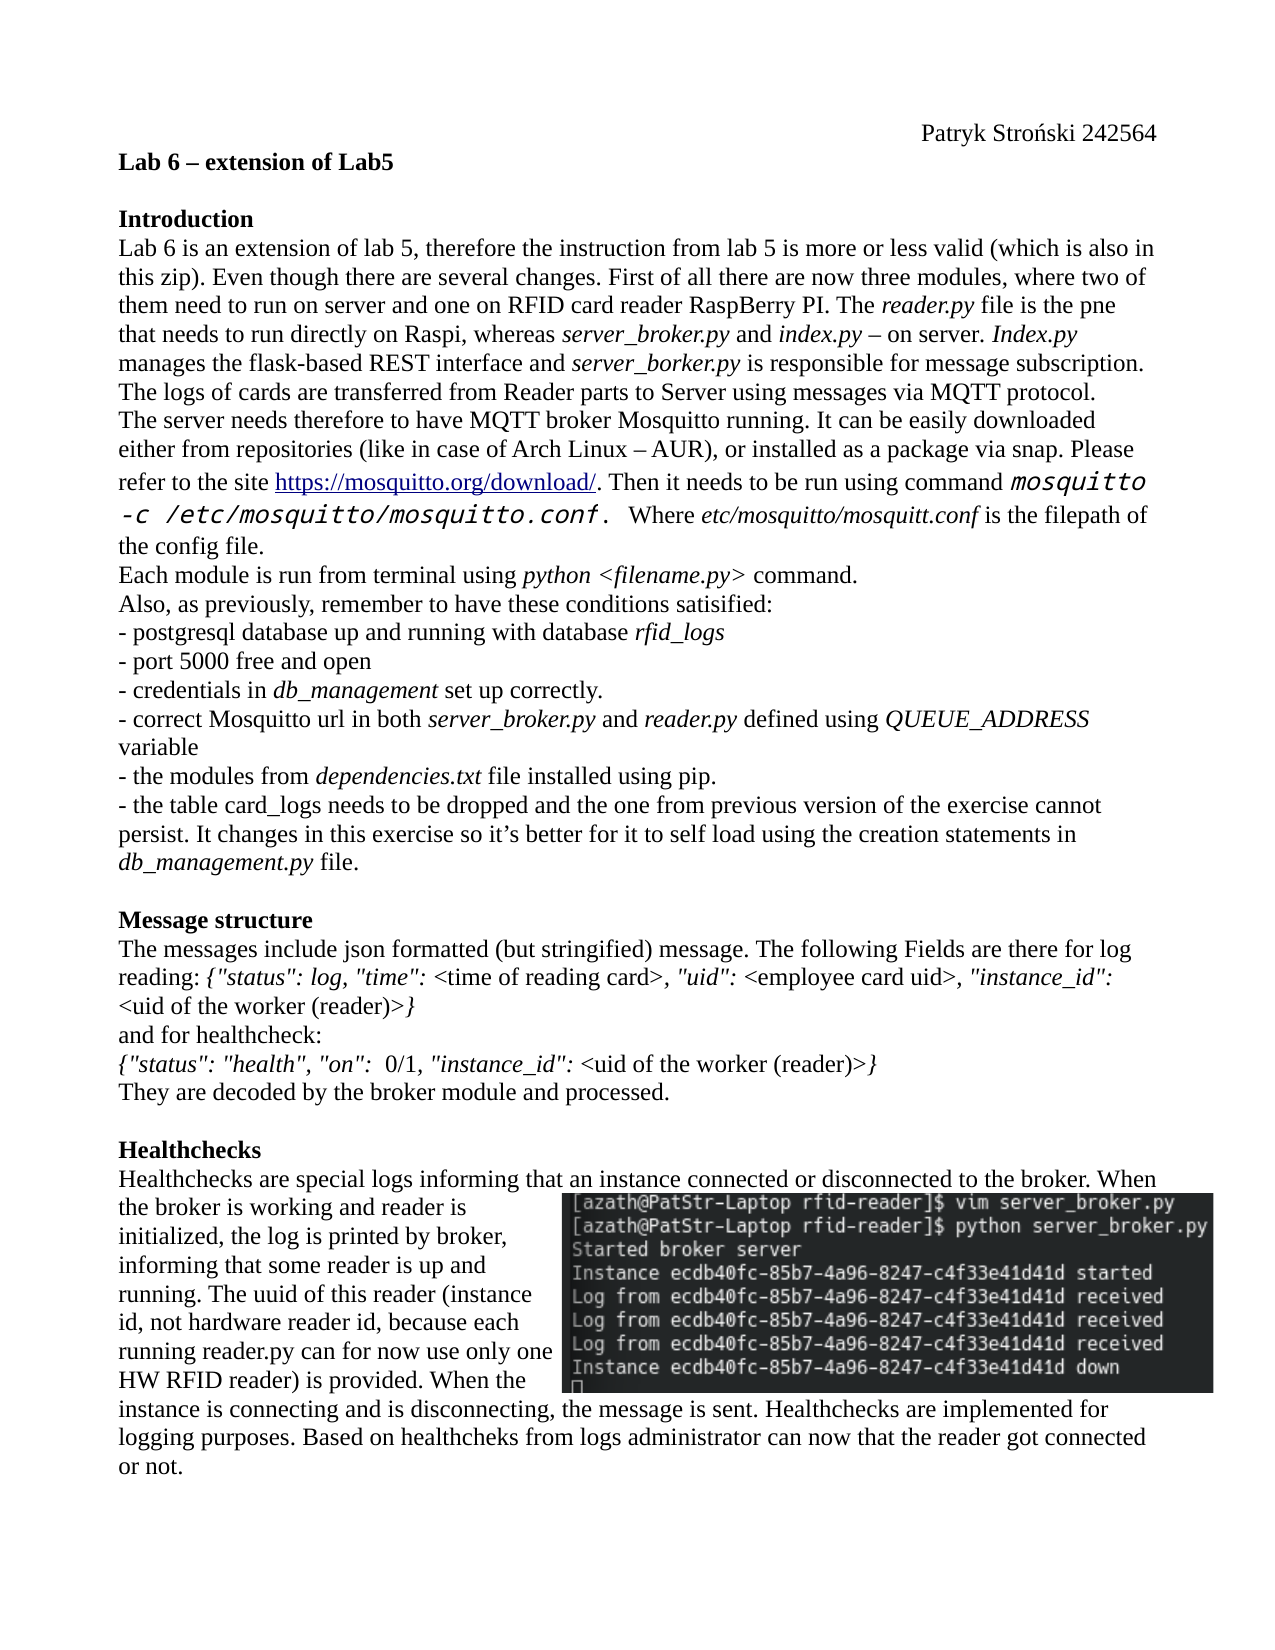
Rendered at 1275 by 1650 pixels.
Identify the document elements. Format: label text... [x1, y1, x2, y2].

text - the modules from dependencies.txt file installed using pip. [118, 761, 1157, 790]
text - correct Mosquitto url in both server_broker.py and reader.py defined using QUEUE_ADDRESS variable [118, 704, 1157, 761]
text Each module is run from terminal using python <filename.py> command. [118, 560, 1157, 589]
text Message structure [118, 905, 1157, 934]
text The server needs therefore to have MQTT broker Mosquitto running. It can be easily downloaded either from repositories (like in case of Arch Linux – AUR), or installed as a package via snap. Please refer to the site https://mosquitto.org/download/. Then it needs to be run using command mosquitto -c /etc/mosquitto/mosquitto.conf. Where etc/mosquitto/mosquitt.conf is the filepath of the config file. [118, 406, 1157, 560]
text Patryk Stroński 242564 [118, 118, 1157, 147]
text {"status": "health", "on": 0/1, "instance_id": <uid of the worker (reader)>} They are decoded by the broker module and processed. [118, 1049, 1157, 1106]
text - credentials in db_management set up correctly. [118, 675, 1157, 704]
text Also, as previously, remember to have these conditions satisified: [118, 589, 1157, 617]
text The messages include json formatted (but stringified) message. The following Fields are there for log reading: {"status": log, "time": <time of reading card>, "uid": <employee card uid>, "instance_id": <uid of the worker (reader)>} [118, 934, 1157, 1020]
text The logs of cards are transferred from Reader parts to Server using messages via MQTT protocol. [118, 377, 1157, 406]
text - the table card_logs needs to be dropped and the one from previous version of the exercise cannot persist. It changes in this exercise so it’s better for it to self load using the creation statements in db_management.py file. [118, 790, 1157, 876]
text Lab 6 – extension of Lab5 [118, 147, 1157, 176]
text - port 5000 free and open [118, 646, 1157, 675]
picture [561, 1193, 1214, 1393]
text - postgresql database up and running with database rfid_logs [118, 617, 1157, 646]
text Healthchecks [118, 1135, 1157, 1164]
text Introduction [118, 204, 1157, 233]
text Healthchecks are special logs informing that an instance connected or disconnected to the broker. When the broker is working and reader is initialized, the log is printed by broker, informing that some reader is up and running. The uuid of this reader (instance id, not hardware reader id, because each running reader.py can for now use only one HW RFID reader) is provided. When the instance is connecting and is disconnecting, the message is sent. Healthchecks are implemented for logging purposes. Based on healthcheks from logs administrator can now that the reader got connected or not. [118, 1164, 1157, 1480]
text Lab 6 is an extension of lab 5, therefore the instruction from lab 5 is more or less valid (which is also in this zip). Even though there are several changes. First of all there are now three modules, where two of them need to run on server and one on RFID card reader RaspBerry PI. The reader.py file is the pne that needs to run directly on Raspi, whereas server_broker.py and index.py – on server. Index.py manages the flask-based REST interface and server_borker.py is responsible for message subscription. [118, 233, 1157, 377]
text and for healthcheck: [118, 1020, 1157, 1049]
